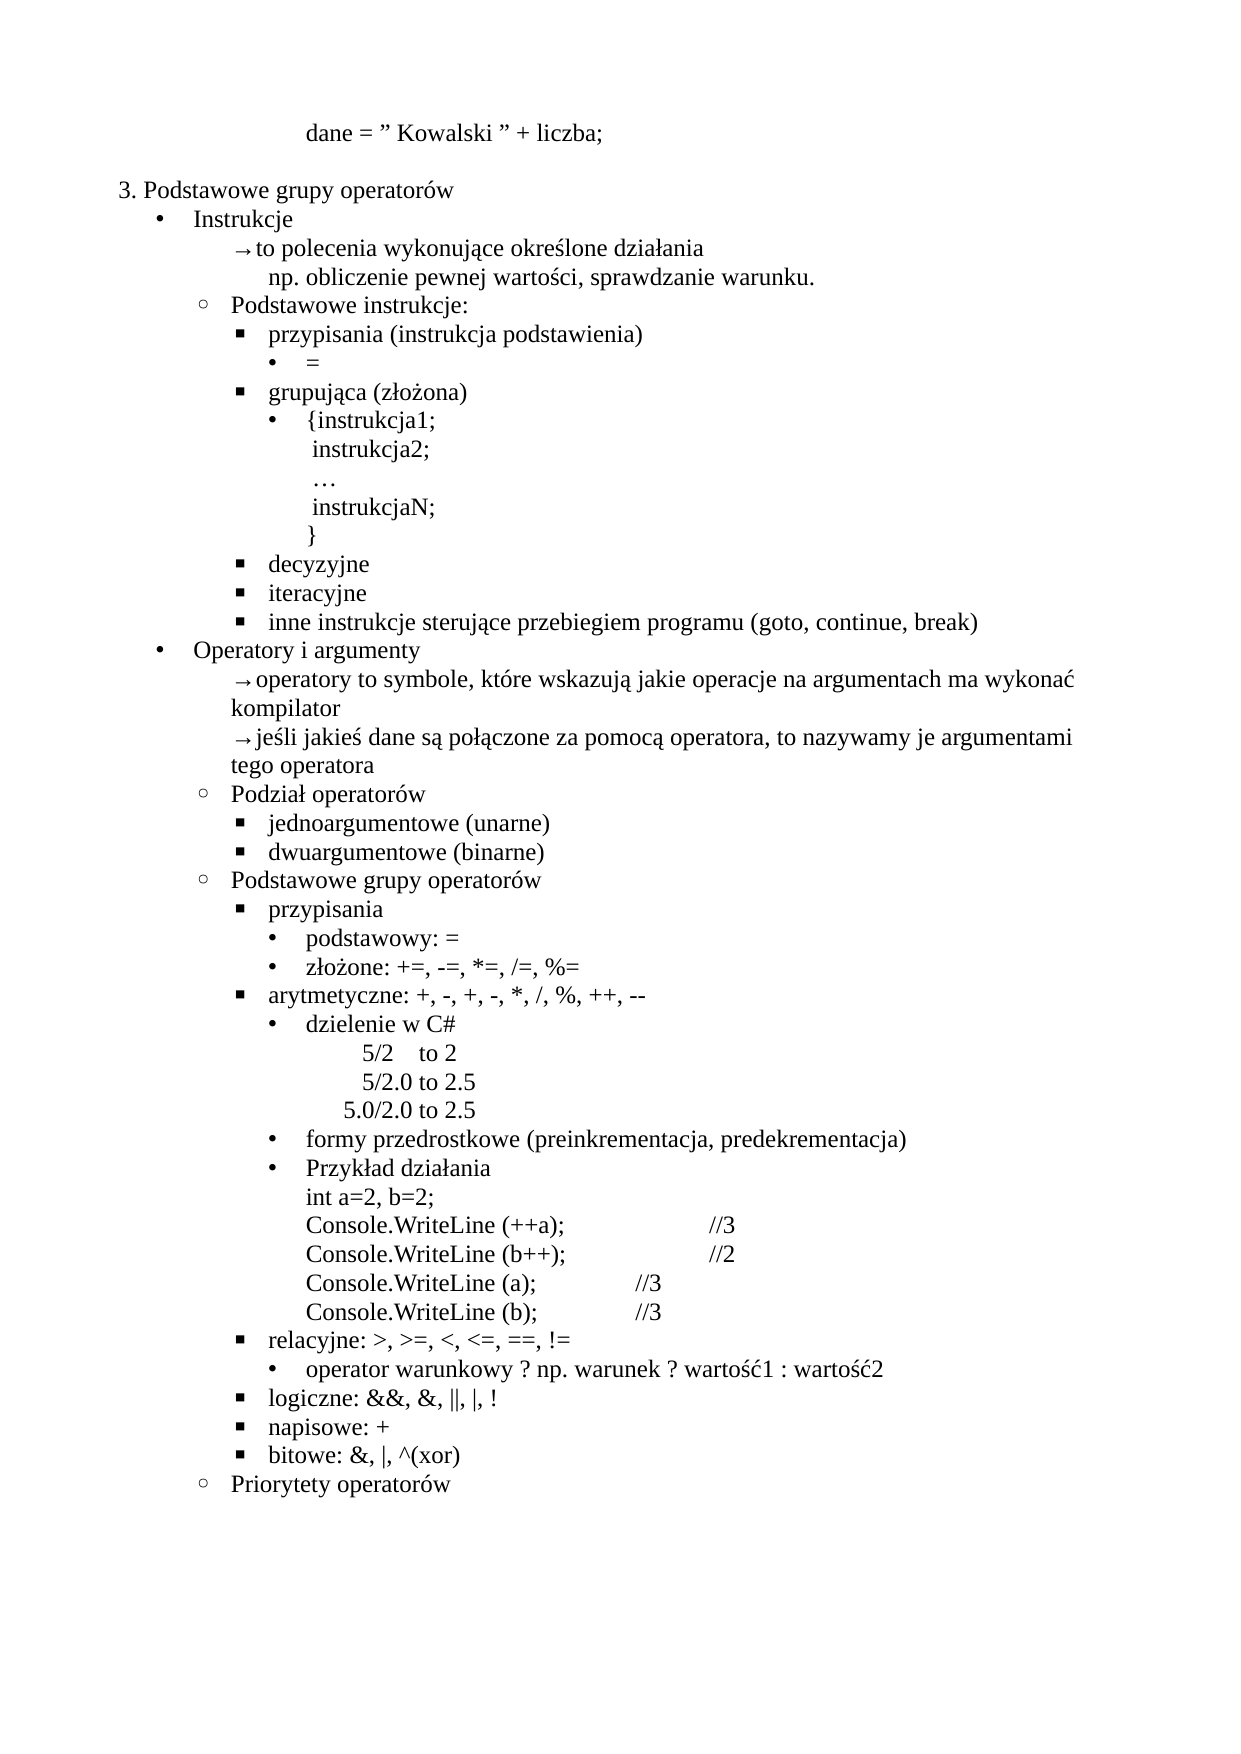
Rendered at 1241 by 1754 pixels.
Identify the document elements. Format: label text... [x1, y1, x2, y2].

list jednoargumentowe (unarne) [231, 808, 1122, 837]
list inne instrukcje sterujące przebiegiem programu (goto, continue, break) [231, 607, 1122, 636]
list przypisania (instrukcja podstawienia) [231, 319, 1122, 348]
list Przykład działania [268, 1153, 1122, 1182]
list Console.WriteLine (b++); //2 [268, 1239, 1122, 1268]
list napisowe: + [231, 1412, 1122, 1441]
list bitowe: &, |, ^(xor) [231, 1441, 1122, 1469]
list 5/2.0 to 2.5 [306, 1067, 1122, 1096]
list Console.WriteLine (a); //3 [268, 1268, 1122, 1297]
list = [268, 348, 1122, 377]
list 5/2 to 2 [306, 1038, 1122, 1067]
list } [268, 521, 1122, 549]
list {instrukcja1; [268, 406, 1122, 434]
list dane = ” Kowalski ” + liczba; [268, 118, 1122, 147]
list Instrukcje [156, 204, 1122, 233]
list →to polecenia wykonujące określone działania [193, 233, 1122, 262]
list decyzyjne [231, 549, 1122, 578]
list przypisania [231, 894, 1122, 923]
list logiczne: &&, &, ||, |, ! [231, 1383, 1122, 1412]
list instrukcjaN; [268, 492, 1122, 521]
list arytmetyczne: +, -, +, -, *, /, %, ++, -- [231, 981, 1122, 1009]
list podstawowy: = [268, 923, 1122, 952]
list … [268, 463, 1122, 492]
list 5.0/2.0 to 2.5 [306, 1096, 1122, 1124]
list int a=2, b=2; [268, 1182, 1122, 1211]
list →jeśli jakieś dane są połączone za pomocą operatora, to nazywamy je argumentami tego operatora [193, 722, 1122, 779]
list Priorytety operatorów [193, 1469, 1122, 1498]
list Operatory i argumenty [156, 636, 1122, 664]
list relacyjne: >, >=, <, <=, ==, != [231, 1326, 1122, 1354]
list Podstawowe grupy operatorów [193, 866, 1122, 894]
list →operatory to symbole, które wskazują jakie operacje na argumentach ma wykonać kompilator [193, 664, 1122, 722]
list grupująca (złożona) [231, 377, 1122, 406]
list Console.WriteLine (++a); //3 [268, 1211, 1122, 1239]
list instrukcja2; [268, 434, 1122, 463]
list złożone: +=, -=, *=, /=, %= [268, 952, 1122, 981]
text 3. Podstawowe grupy operatorów [118, 176, 1122, 204]
list Podział operatorów [193, 779, 1122, 808]
list Console.WriteLine (b); //3 [268, 1297, 1122, 1326]
list operator warunkowy ? np. warunek ? wartość1 : wartość2 [268, 1354, 1122, 1383]
list iteracyjne [231, 578, 1122, 607]
list dwuargumentowe (binarne) [231, 837, 1122, 866]
list Podstawowe instrukcje: [193, 291, 1122, 319]
list np. obliczenie pewnej wartości, sprawdzanie warunku. [231, 262, 1122, 291]
list formy przedrostkowe (preinkrementacja, predekrementacja) [268, 1124, 1122, 1153]
list dzielenie w C# [268, 1009, 1122, 1038]
